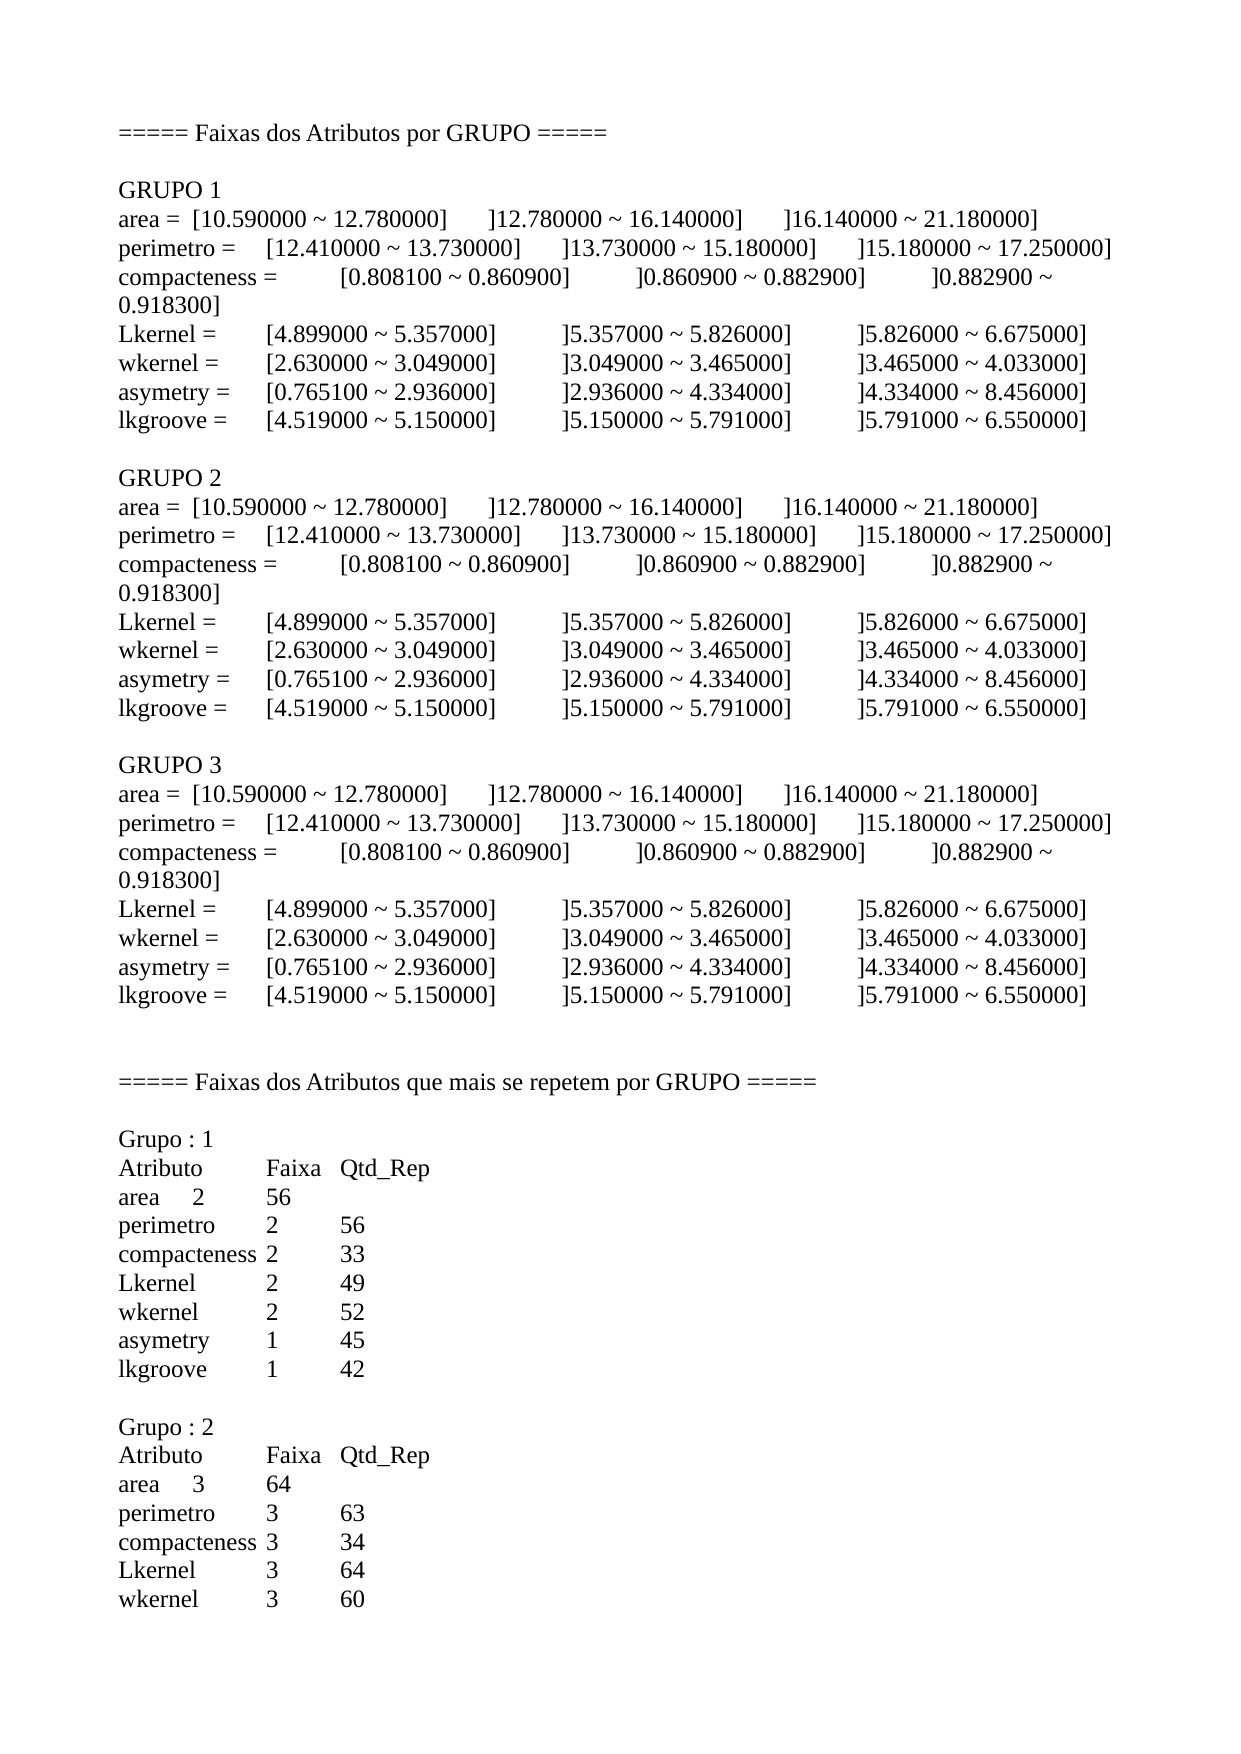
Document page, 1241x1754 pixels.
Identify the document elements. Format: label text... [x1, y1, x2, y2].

text Atributo Faixa Qtd_Rep [118, 1441, 1122, 1469]
text GRUPO 2 [118, 463, 1122, 492]
text wkernel = [2.630000 ~ 3.049000] ]3.049000 ~ 3.465000] ]3.465000 ~ 4.033000] [118, 348, 1122, 377]
text ===== Faixas dos Atributos por GRUPO ===== [118, 118, 1122, 147]
text asymetry = [0.765100 ~ 2.936000] ]2.936000 ~ 4.334000] ]4.334000 ~ 8.456000] [118, 952, 1122, 981]
text Lkernel = [4.899000 ~ 5.357000] ]5.357000 ~ 5.826000] ]5.826000 ~ 6.675000] [118, 319, 1122, 348]
text area 2 56 [118, 1182, 1122, 1211]
text lkgroove = [4.519000 ~ 5.150000] ]5.150000 ~ 5.791000] ]5.791000 ~ 6.550000] [118, 406, 1122, 434]
text Lkernel 3 64 [118, 1556, 1122, 1584]
text asymetry = [0.765100 ~ 2.936000] ]2.936000 ~ 4.334000] ]4.334000 ~ 8.456000] [118, 377, 1122, 406]
text GRUPO 1 [118, 176, 1122, 204]
text compacteness = [0.808100 ~ 0.860900] ]0.860900 ~ 0.882900] ]0.882900 ~ 0.918300] [118, 262, 1122, 319]
text lkgroove = [4.519000 ~ 5.150000] ]5.150000 ~ 5.791000] ]5.791000 ~ 6.550000] [118, 693, 1122, 722]
text compacteness 2 33 [118, 1239, 1122, 1268]
text wkernel 3 60 [118, 1584, 1122, 1613]
text perimetro 3 63 [118, 1498, 1122, 1527]
text Atributo Faixa Qtd_Rep [118, 1153, 1122, 1182]
text asymetry = [0.765100 ~ 2.936000] ]2.936000 ~ 4.334000] ]4.334000 ~ 8.456000] [118, 664, 1122, 693]
text GRUPO 3 [118, 751, 1122, 779]
text Lkernel = [4.899000 ~ 5.357000] ]5.357000 ~ 5.826000] ]5.826000 ~ 6.675000] [118, 894, 1122, 923]
text lkgroove = [4.519000 ~ 5.150000] ]5.150000 ~ 5.791000] ]5.791000 ~ 6.550000] [118, 981, 1122, 1009]
text compacteness = [0.808100 ~ 0.860900] ]0.860900 ~ 0.882900] ]0.882900 ~ 0.918300] [118, 549, 1122, 607]
text asymetry 1 45 [118, 1326, 1122, 1354]
text wkernel 2 52 [118, 1297, 1122, 1326]
text perimetro = [12.410000 ~ 13.730000] ]13.730000 ~ 15.180000] ]15.180000 ~ 17.250000] [118, 808, 1122, 837]
text wkernel = [2.630000 ~ 3.049000] ]3.049000 ~ 3.465000] ]3.465000 ~ 4.033000] [118, 636, 1122, 664]
text Grupo : 1 [118, 1124, 1122, 1153]
text compacteness 3 34 [118, 1527, 1122, 1556]
text Lkernel = [4.899000 ~ 5.357000] ]5.357000 ~ 5.826000] ]5.826000 ~ 6.675000] [118, 607, 1122, 636]
text area = [10.590000 ~ 12.780000] ]12.780000 ~ 16.140000] ]16.140000 ~ 21.180000] [118, 492, 1122, 521]
text Lkernel 2 49 [118, 1268, 1122, 1297]
text ===== Faixas dos Atributos que mais se repetem por GRUPO ===== [118, 1067, 1122, 1096]
text compacteness = [0.808100 ~ 0.860900] ]0.860900 ~ 0.882900] ]0.882900 ~ 0.918300] [118, 837, 1122, 894]
text area = [10.590000 ~ 12.780000] ]12.780000 ~ 16.140000] ]16.140000 ~ 21.180000] [118, 779, 1122, 808]
text perimetro 2 56 [118, 1211, 1122, 1239]
text wkernel = [2.630000 ~ 3.049000] ]3.049000 ~ 3.465000] ]3.465000 ~ 4.033000] [118, 923, 1122, 952]
text perimetro = [12.410000 ~ 13.730000] ]13.730000 ~ 15.180000] ]15.180000 ~ 17.250000] [118, 233, 1122, 262]
text lkgroove 1 42 [118, 1354, 1122, 1383]
text area = [10.590000 ~ 12.780000] ]12.780000 ~ 16.140000] ]16.140000 ~ 21.180000] [118, 204, 1122, 233]
text area 3 64 [118, 1469, 1122, 1498]
text perimetro = [12.410000 ~ 13.730000] ]13.730000 ~ 15.180000] ]15.180000 ~ 17.250000] [118, 521, 1122, 549]
text Grupo : 2 [118, 1412, 1122, 1441]
